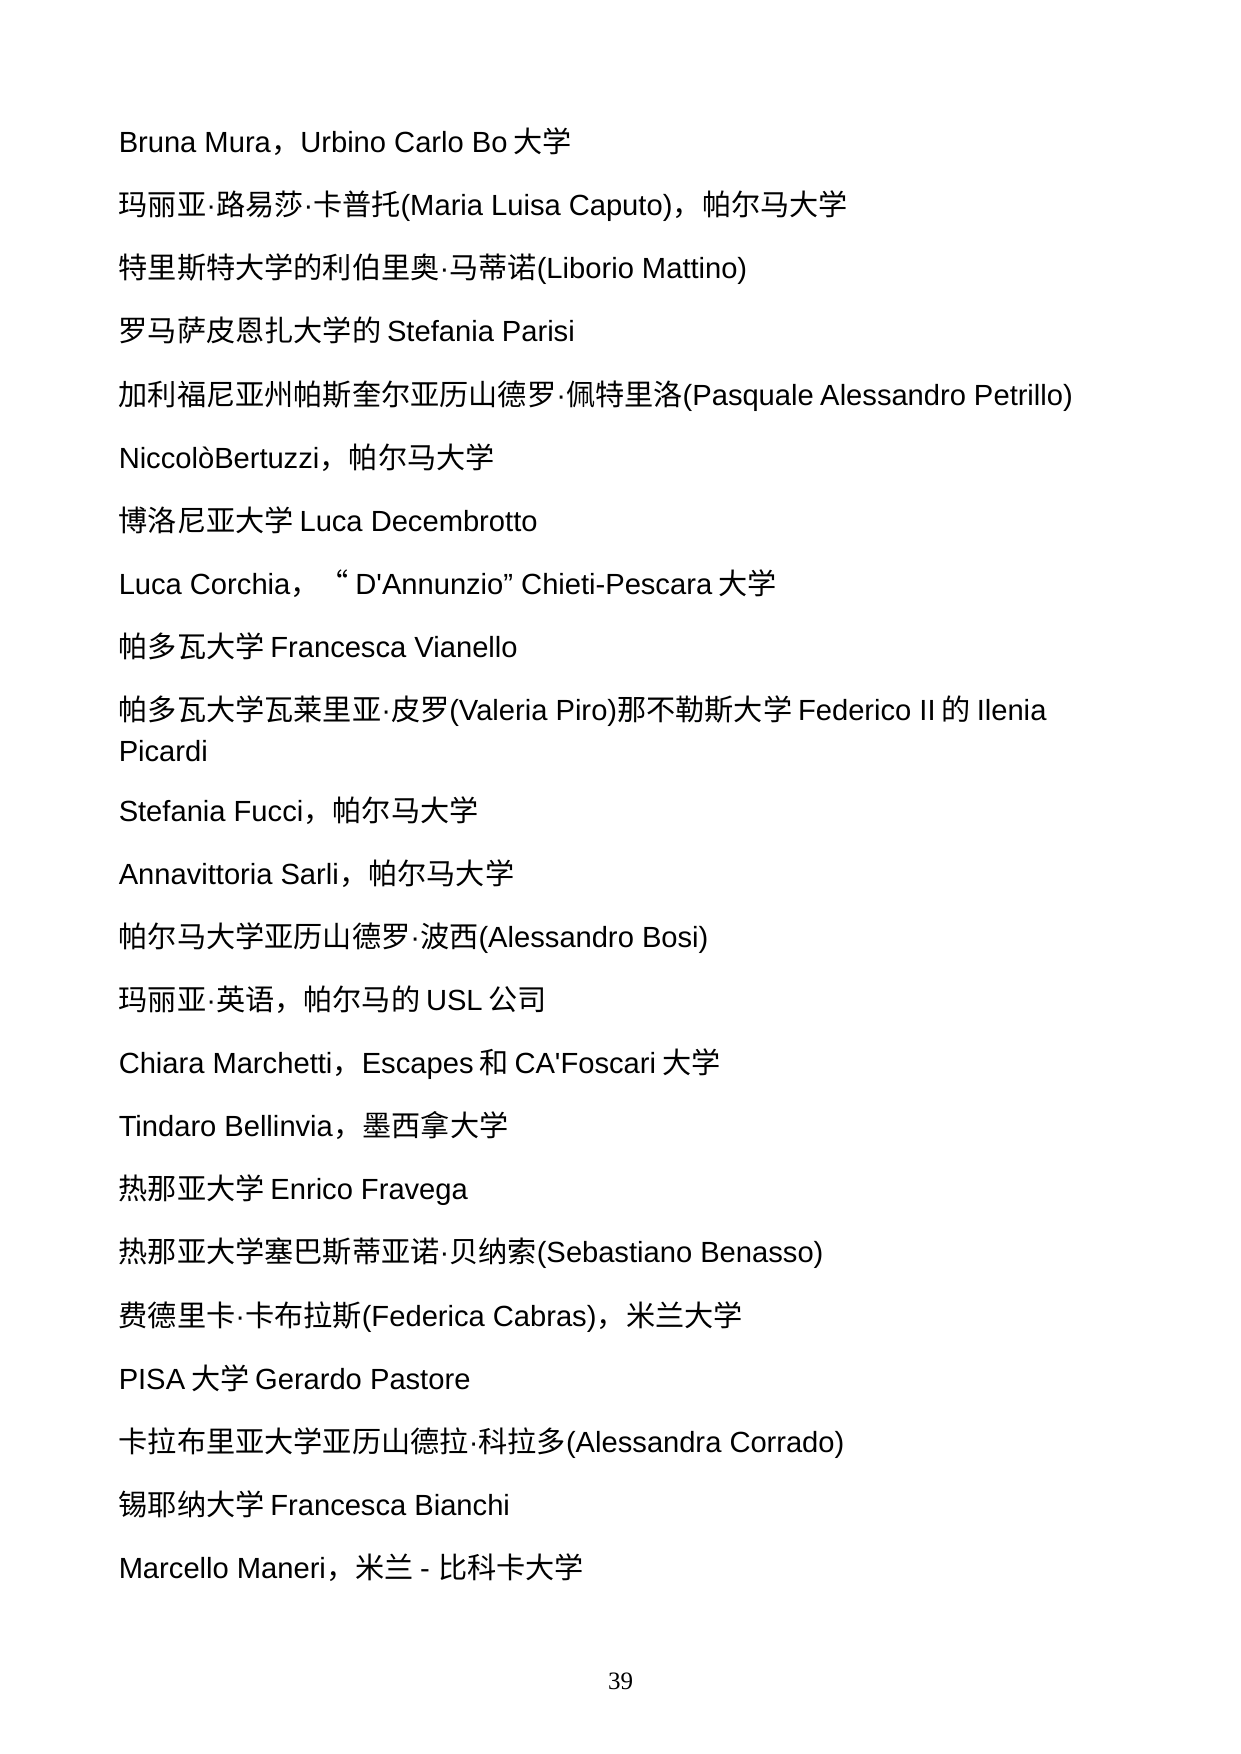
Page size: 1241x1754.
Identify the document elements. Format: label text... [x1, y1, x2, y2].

text 博洛尼亚大学Luca Decembrotto [118, 497, 1122, 539]
text PISA大学Gerardo Pastore [118, 1355, 1122, 1397]
text 罗马萨皮恩扎大学的Stefania Parisi [118, 308, 1122, 350]
text Stefania Fucci，帕尔马大学 [118, 787, 1122, 829]
text 热那亚大学塞巴斯蒂亚诺·贝纳索(Sebastiano Benasso) [118, 1229, 1122, 1271]
text 费德里卡·卡布拉斯(Federica Cabras)，米兰大学 [118, 1292, 1122, 1334]
text Luca Corchia，“ D'Annunzio” Chieti-Pescara大学 [118, 560, 1122, 603]
text 帕多瓦大学Francesca Vianello [118, 623, 1122, 666]
text 玛丽亚·路易莎·卡普托(Maria Luisa Caputo)，帕尔马大学 [118, 182, 1122, 224]
text Annavittoria Sarli，帕尔马大学 [118, 850, 1122, 892]
text Tindaro Bellinvia，墨西拿大学 [118, 1103, 1122, 1145]
text NiccolòBertuzzi，帕尔马大学 [118, 434, 1122, 476]
text 帕多瓦大学瓦莱里亚·皮罗(Valeria Piro)那不勒斯大学Federico II的Ilenia Picardi [118, 687, 1122, 767]
text 锡耶纳大学Francesca Bianchi [118, 1481, 1122, 1524]
text Marcello Maneri，米兰 - 比科卡大学 [118, 1544, 1122, 1587]
text 卡拉布里亚大学亚历山德拉·科拉多(Alessandra Corrado) [118, 1418, 1122, 1461]
text 热那亚大学Enrico Fravega [118, 1166, 1122, 1208]
text Bruna Mura，Urbino Carlo Bo大学 [118, 118, 1122, 161]
text 特里斯特大学的利伯里奥·马蒂诺(Liborio Mattino) [118, 245, 1122, 287]
text Chiara Marchetti，Escapes和CA'Foscari大学 [118, 1039, 1122, 1082]
text 帕尔马大学亚历山德罗·波西(Alessandro Bosi) [118, 913, 1122, 956]
text 玛丽亚·英语，帕尔马的USL公司 [118, 976, 1122, 1019]
text 加利福尼亚州帕斯奎尔亚历山德罗·佩特里洛(Pasquale Alessandro Petrillo) [118, 371, 1122, 413]
